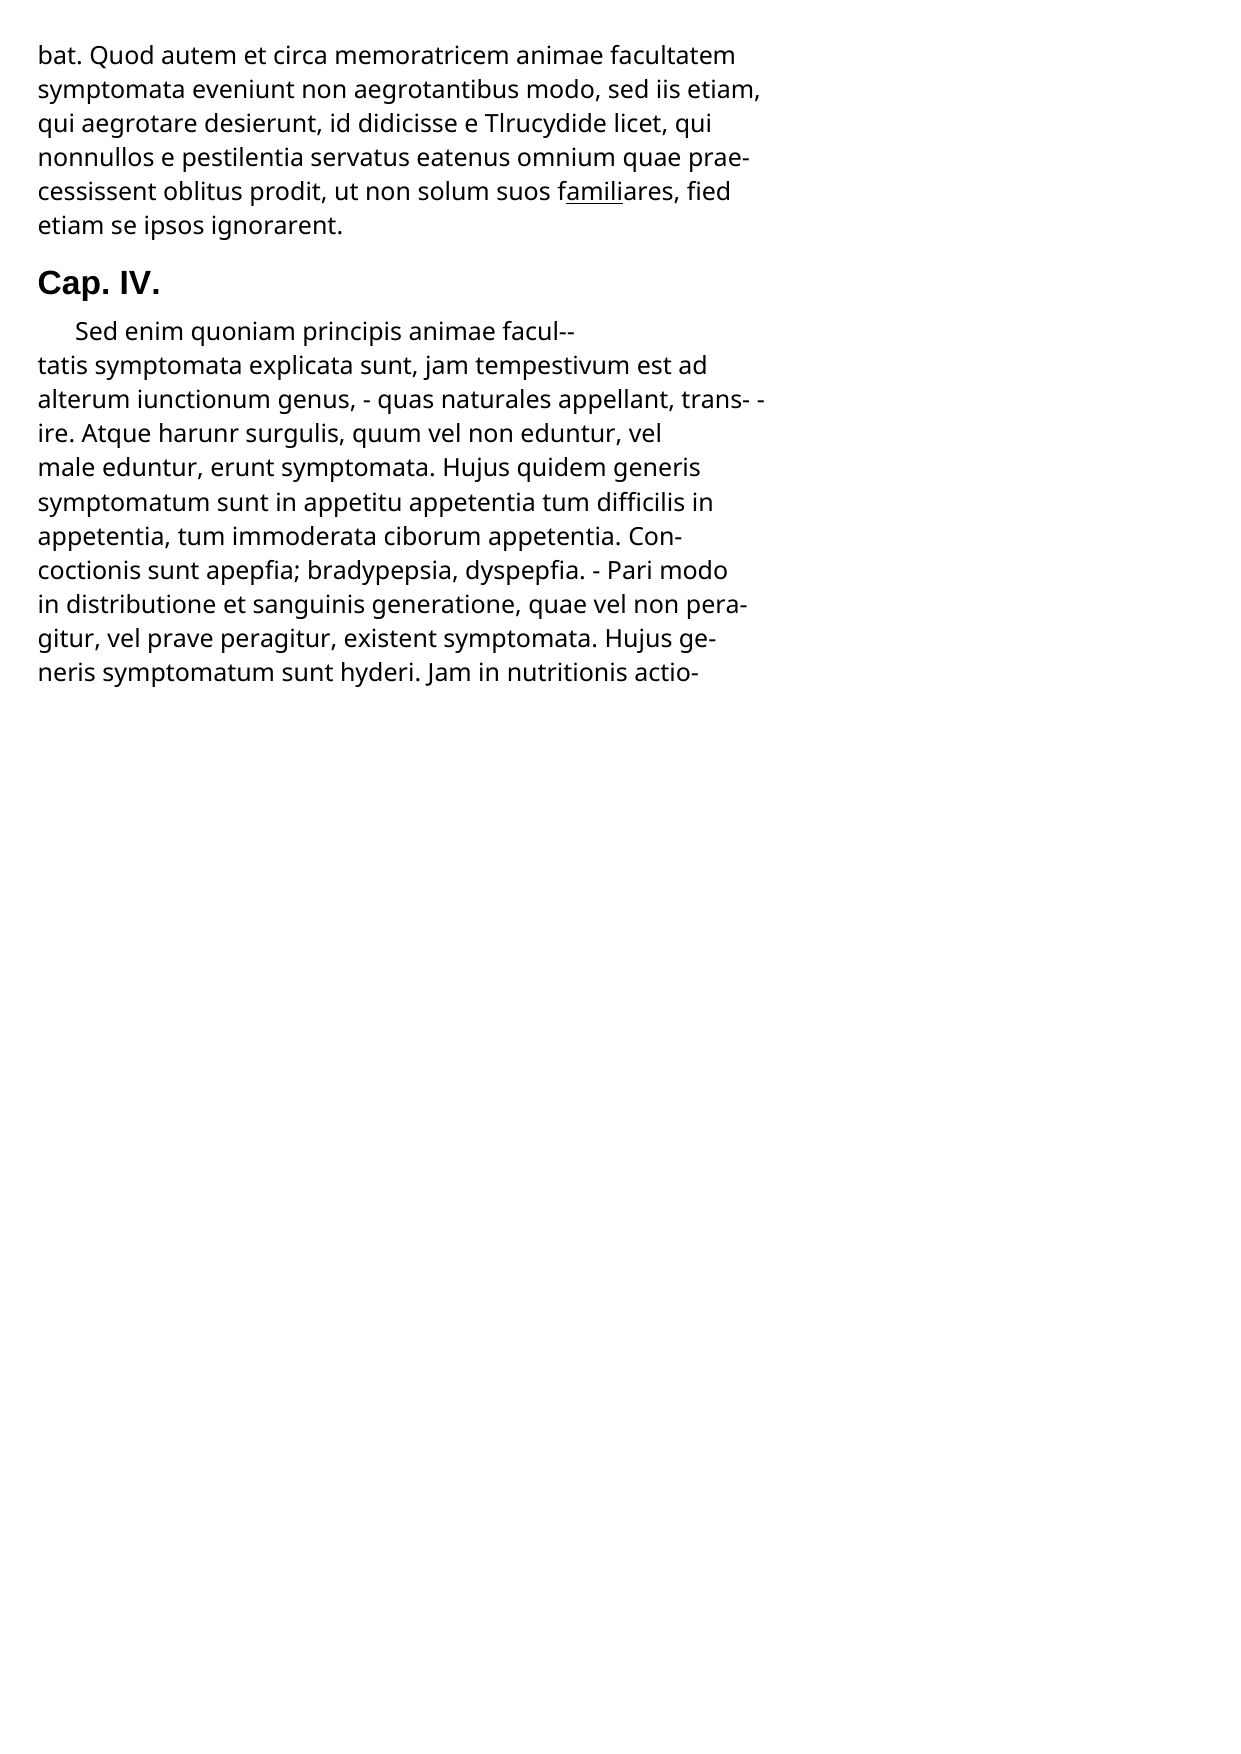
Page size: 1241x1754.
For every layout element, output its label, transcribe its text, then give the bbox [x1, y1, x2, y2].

text Sed enim quoniam principis animae facul-- tatis symptomata explicata sunt, jam tempestivum est ad alterum iunctionum genus, - quas naturales appellant, trans- - ire. Atque harunr surgulis, quum vel non eduntur, vel male eduntur, erunt symptomata. Hujus quidem generis symptomatum sunt in appetitu appetentia tum difficilis in appetentia, tum immoderata ciborum appetentia. Con- coctionis sunt apepfia; bradypepsia, dyspepfia. - Pari modo in distributione et sanguinis generatione, quae vel non pera- gitur, vel prave peragitur, existent symptomata. Hujus ge- neris symptomatum sunt hyderi. Jam in nutritionis actio- [37, 314, 1203, 688]
subtitle Cap. IV. [37, 263, 1203, 301]
text bat. Quod autem et circa memoratricem animae facultatem symptomata eveniunt non aegrotantibus modo, sed iis etiam, qui aegrotare desierunt, id didicisse e Tlrucydide licet, qui nonnullos e pestilentia servatus eatenus omnium quae prae- cessissent oblitus prodit, ut non solum suos familiares, fied etiam se ipsos ignorarent. [37, 37, 1203, 242]
